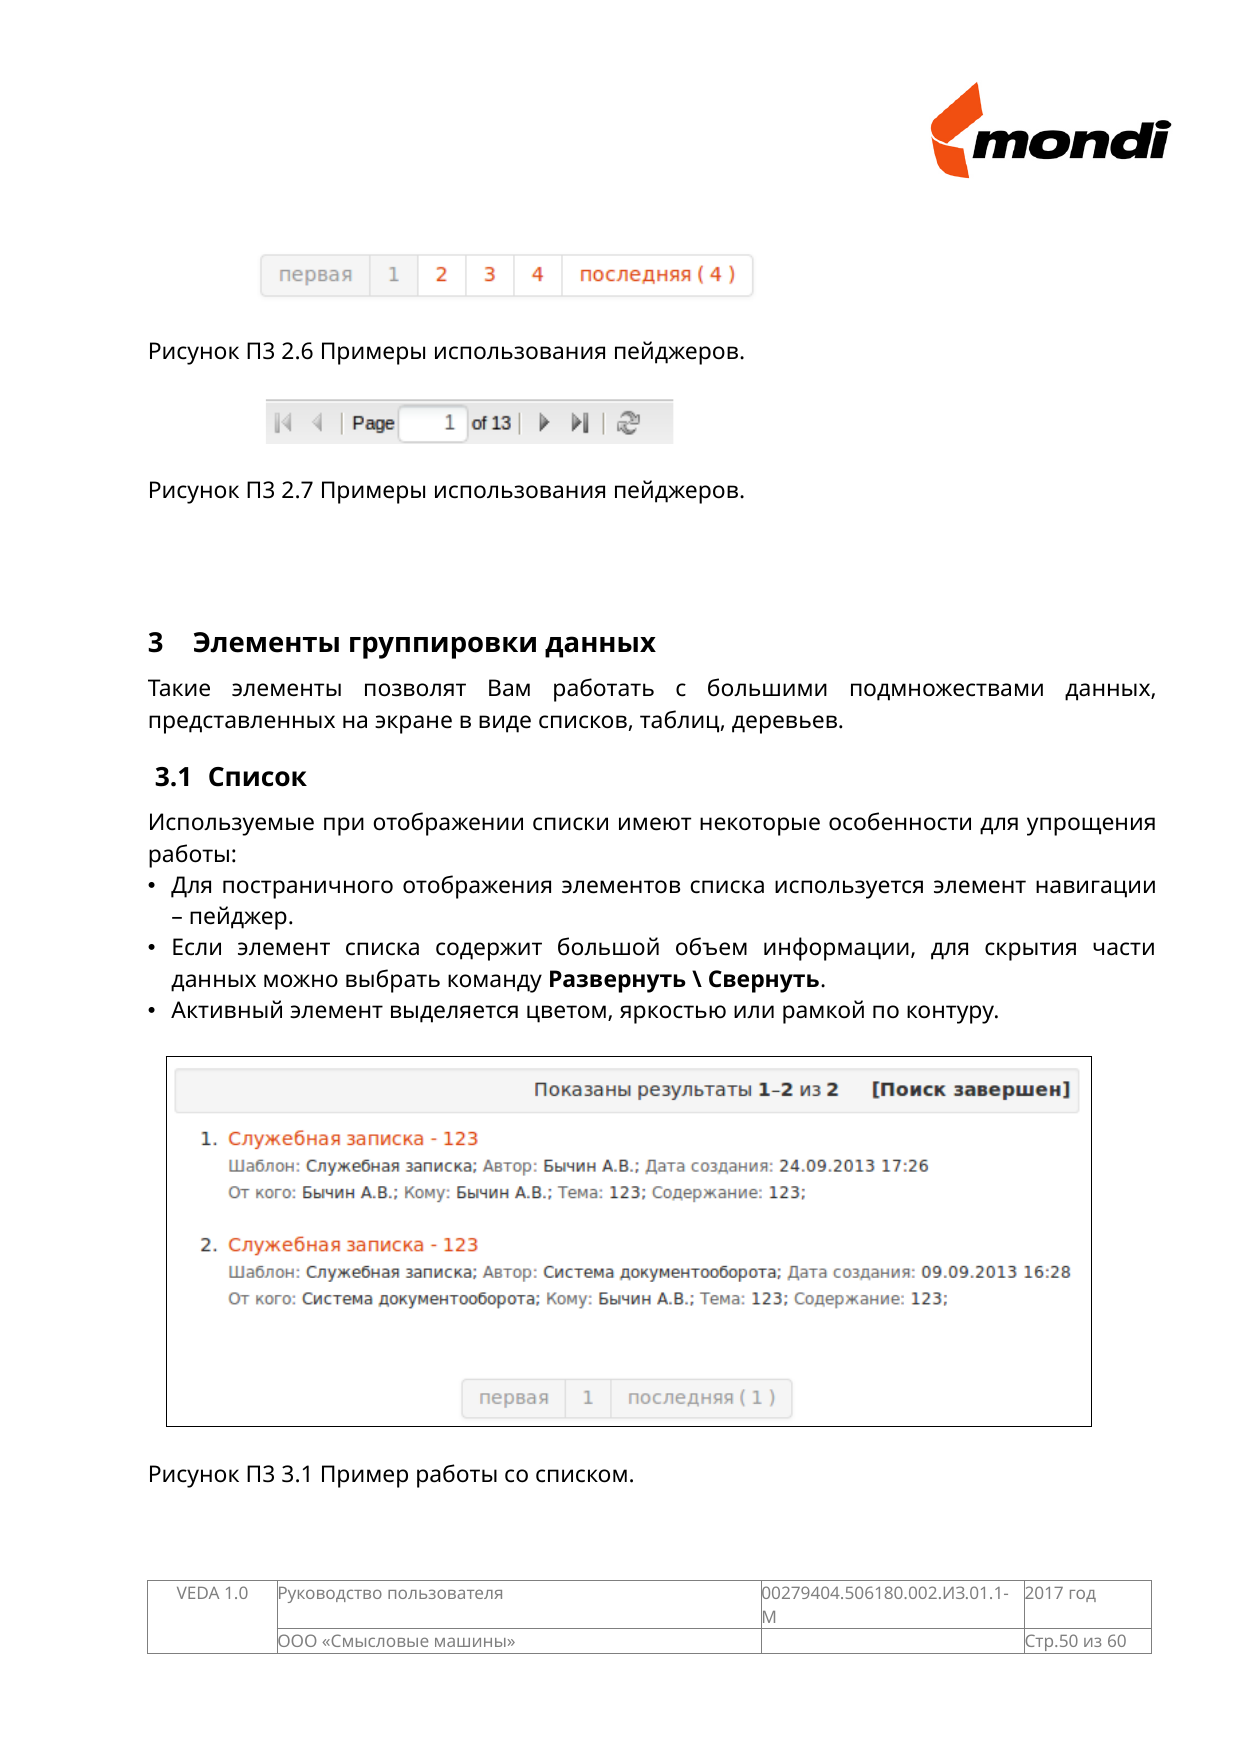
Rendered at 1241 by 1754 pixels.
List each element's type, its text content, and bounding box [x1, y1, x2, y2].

picture [168, 1059, 1088, 1424]
list Если элемент списка содержит большой объем информации, для скрытия части данных можно выбрать команду Развернуть \ Свернуть. [148, 931, 1157, 994]
subtitle Список [148, 758, 1157, 794]
picture [921, 76, 1181, 188]
text Такие элементы позволят Вам работать с большими подмножествами данных, представленных на экране в виде списков, таблиц, деревьев. [148, 672, 1157, 735]
list Активный элемент выделяется цветом, яркостью или рамкой по контуру. [148, 994, 1157, 1025]
picture [252, 246, 765, 304]
text Используемые при отображении списки имеют некоторые особенности для упрощения работы: [148, 806, 1157, 869]
text Рисунок П3 2.7 Примеры использования пейджеров. [148, 474, 1157, 506]
text Рисунок П3 2.6 Примеры использования пейджеров. [148, 335, 1157, 366]
subtitle Элементы группировки данных [148, 623, 1157, 661]
list Для постраничного отображения элементов списка используется элемент навигации – пейджер. [148, 869, 1157, 931]
picture [265, 398, 674, 444]
text Рисунок П3 3.1 Пример работы со списком. [148, 1458, 1157, 1489]
